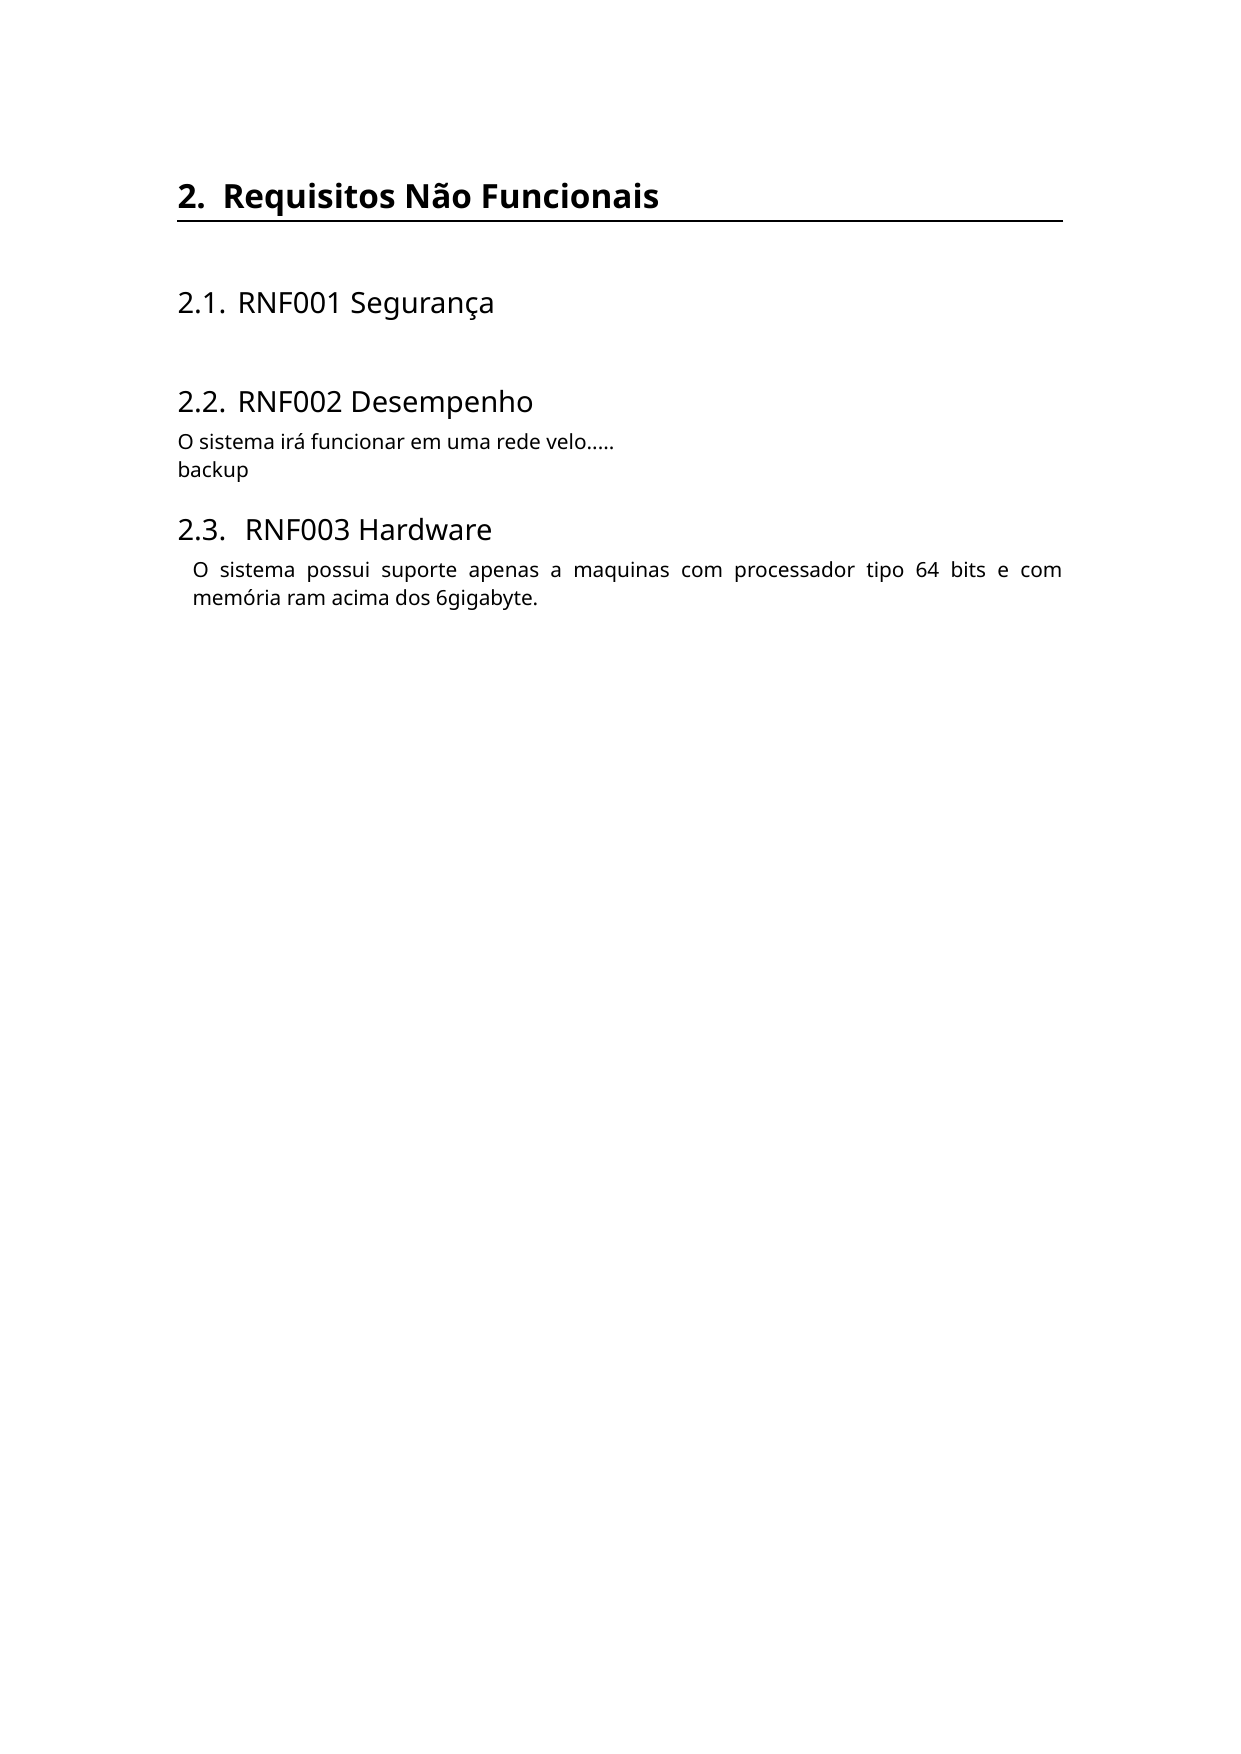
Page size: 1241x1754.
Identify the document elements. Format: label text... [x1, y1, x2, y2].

text O sistema possui suporte apenas a maquinas com processador tipo 64 bits e com memória ram acima dos 6gigabyte. [192, 555, 1063, 612]
text backup [177, 456, 1063, 484]
subtitle RNF001 Segurança [177, 282, 1063, 322]
subtitle RNF003 Hardware [177, 509, 1063, 549]
subtitle Requisitos Não Funcionais [177, 173, 1063, 220]
text O sistema irá funcionar em uma rede velo..... [177, 427, 1063, 456]
subtitle RNF002 Desempenho [177, 381, 1063, 421]
